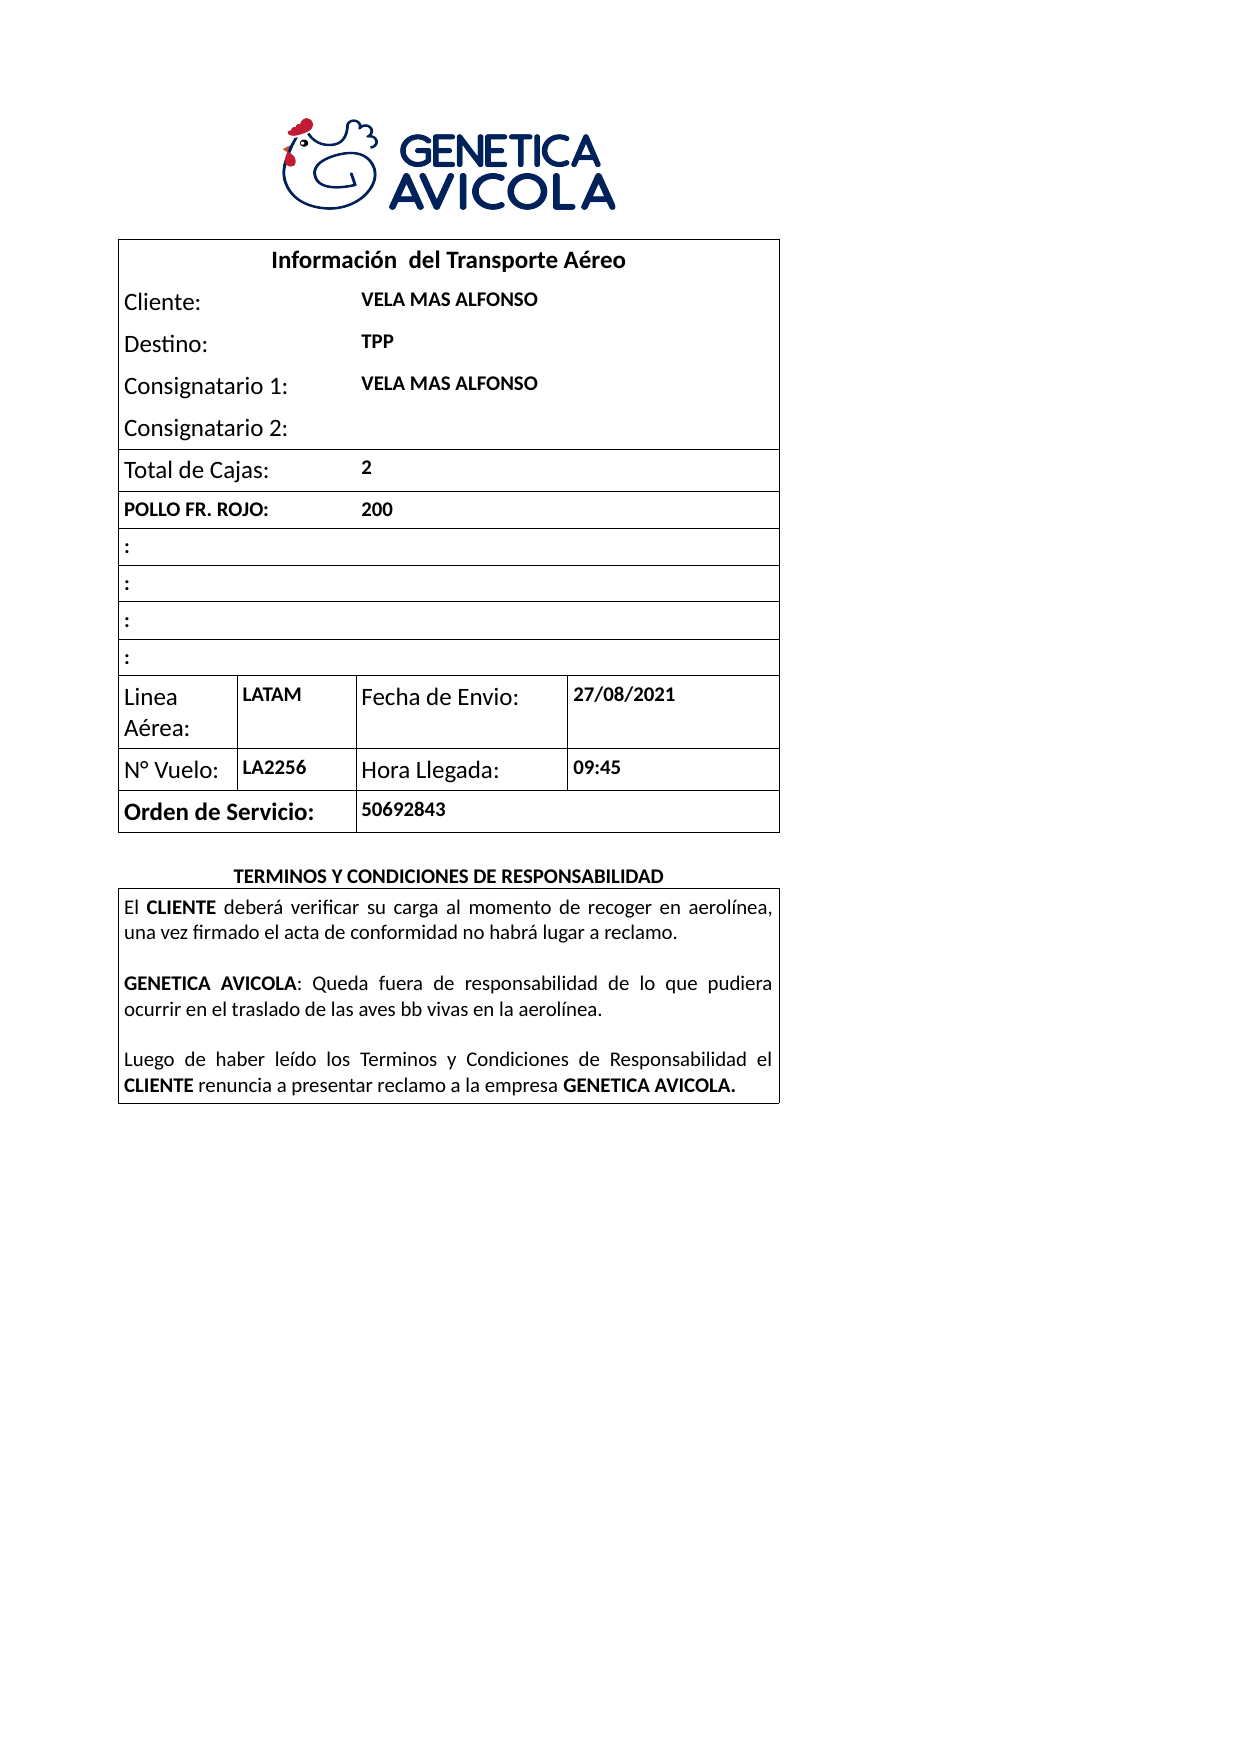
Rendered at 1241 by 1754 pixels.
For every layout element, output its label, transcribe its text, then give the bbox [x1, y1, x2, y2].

table_cell 50692843 [357, 791, 779, 832]
table_cell [356, 406, 779, 448]
table_cell TERMINOS Y CONDICIONES DE RESPONSABILIDAD [118, 833, 779, 888]
table_cell Consignatario 1: [119, 365, 356, 406]
table_cell 2 [356, 450, 779, 491]
table_cell VELA MAS ALFONSO [356, 281, 779, 322]
table_cell : [119, 640, 356, 675]
table_cell Destino: [119, 323, 356, 364]
table_cell 09:45 [568, 749, 779, 790]
table_cell VELA MAS ALFONSO [356, 365, 779, 406]
table_cell POLLO FR. ROJO: [119, 492, 356, 527]
picture [282, 118, 616, 210]
table_cell : [119, 602, 356, 638]
table_header Información del Transporte Aéreo [119, 240, 779, 281]
table_cell [356, 566, 779, 601]
table_cell Fecha de Envio: [357, 676, 567, 748]
table_cell : [119, 566, 356, 601]
table_cell [356, 602, 779, 638]
table_cell LA2256 [238, 749, 356, 790]
table_cell Consignatario 2: [119, 406, 356, 448]
table_cell [356, 640, 779, 675]
table_cell Linea Aérea: [119, 676, 237, 748]
table_cell Hora Llegada: [357, 749, 567, 790]
table_cell [356, 529, 779, 564]
table_cell Total de Cajas: [119, 450, 356, 491]
table_cell 27/08/2021 [568, 676, 779, 748]
table_cell El CLIENTE deberá verificar su carga al momento de recoger en aerolínea, una vez firmado el acta de conformidad no habrá lugar a reclamo. GENETICA AVICOLA: Queda fuera de responsabilidad de lo que pudiera ocurrir en el traslado de las aves bb vivas en la aerolínea. Luego de haber leído los Terminos y Condiciones de Responsabilidad el CLIENTE renuncia a presentar reclamo a la empresa GENETICA AVICOLA. [119, 889, 779, 1103]
table_cell TPP [356, 323, 779, 364]
table_cell Orden de Servicio: [119, 791, 356, 832]
table_cell 200 [356, 492, 779, 527]
table_cell LATAM [238, 676, 356, 748]
table_cell : [119, 529, 356, 564]
table_cell Cliente: [119, 281, 356, 322]
table_cell N° Vuelo: [119, 749, 237, 790]
